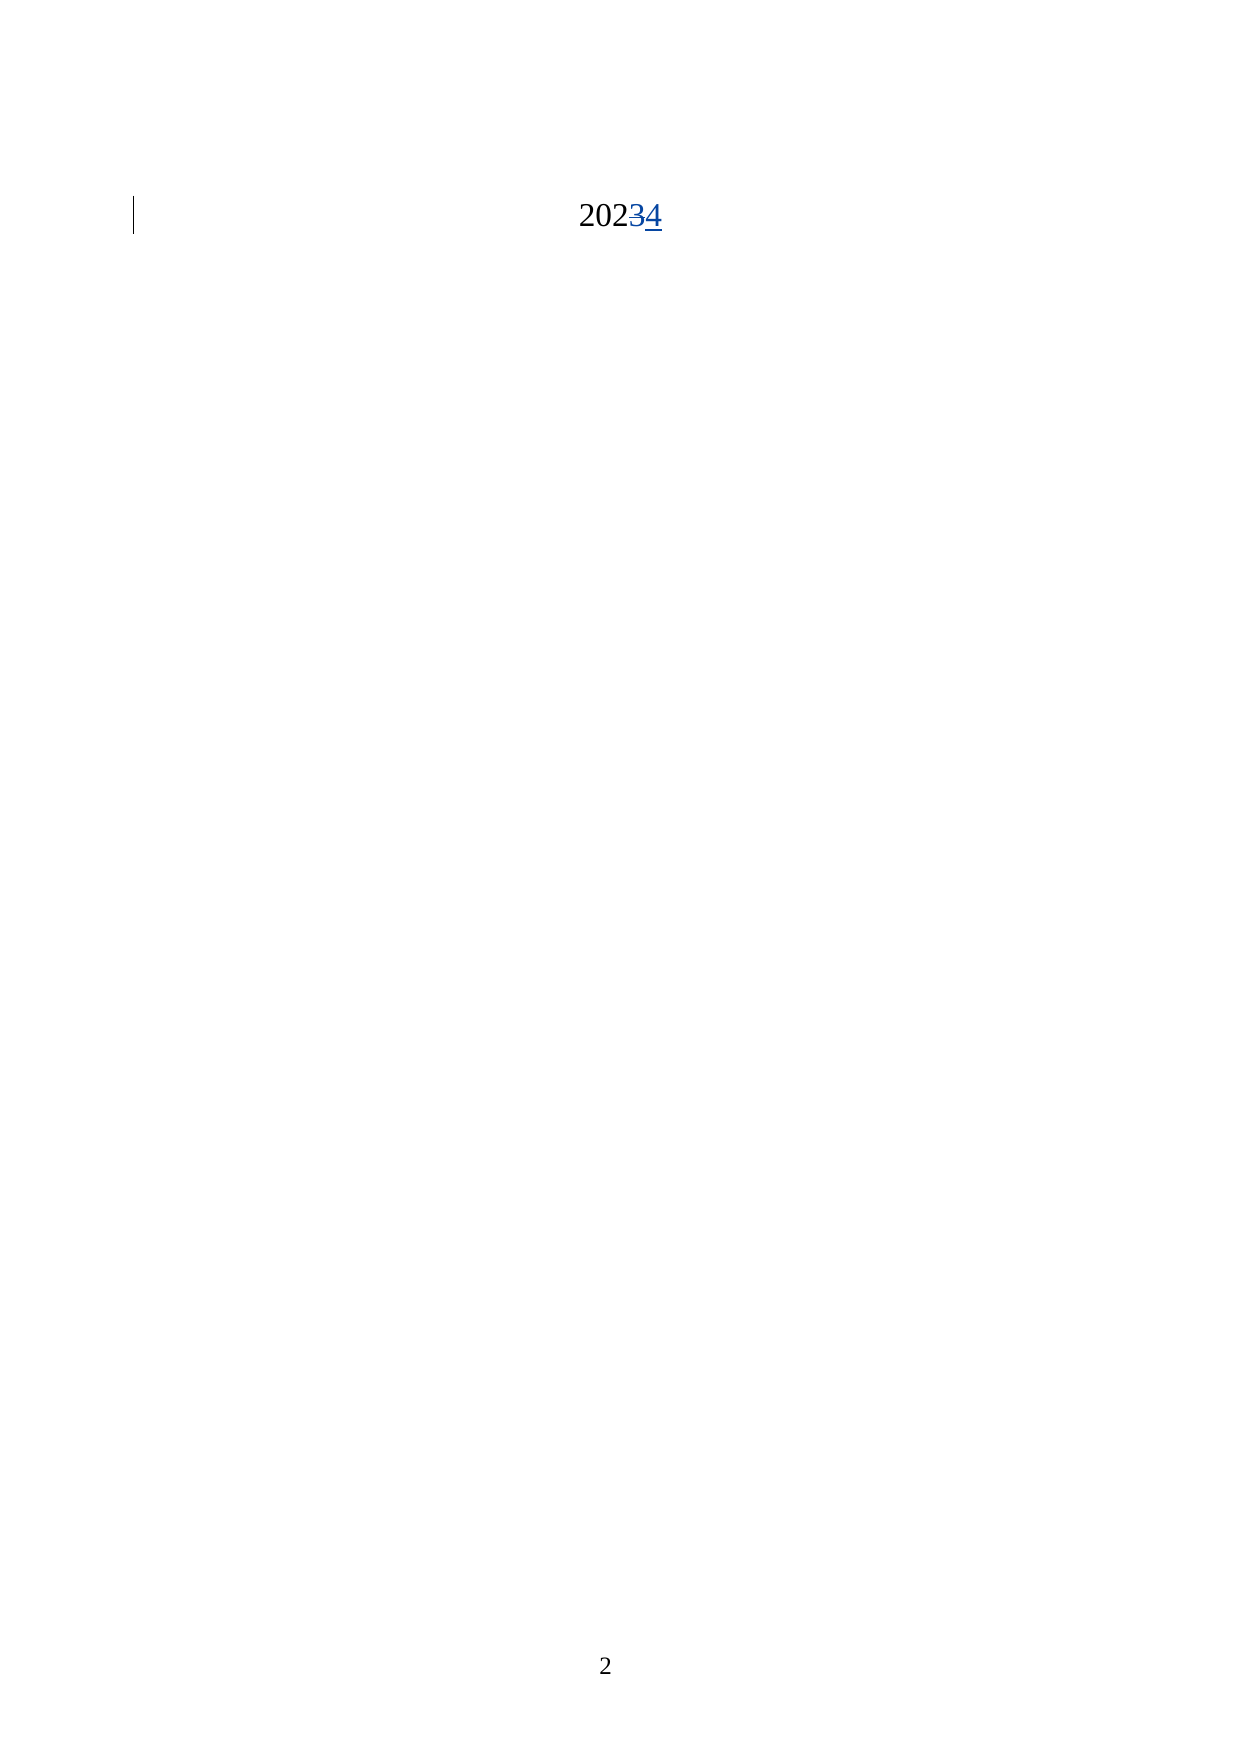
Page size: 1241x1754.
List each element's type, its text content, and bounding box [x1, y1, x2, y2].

text 2024 [148, 196, 1092, 234]
